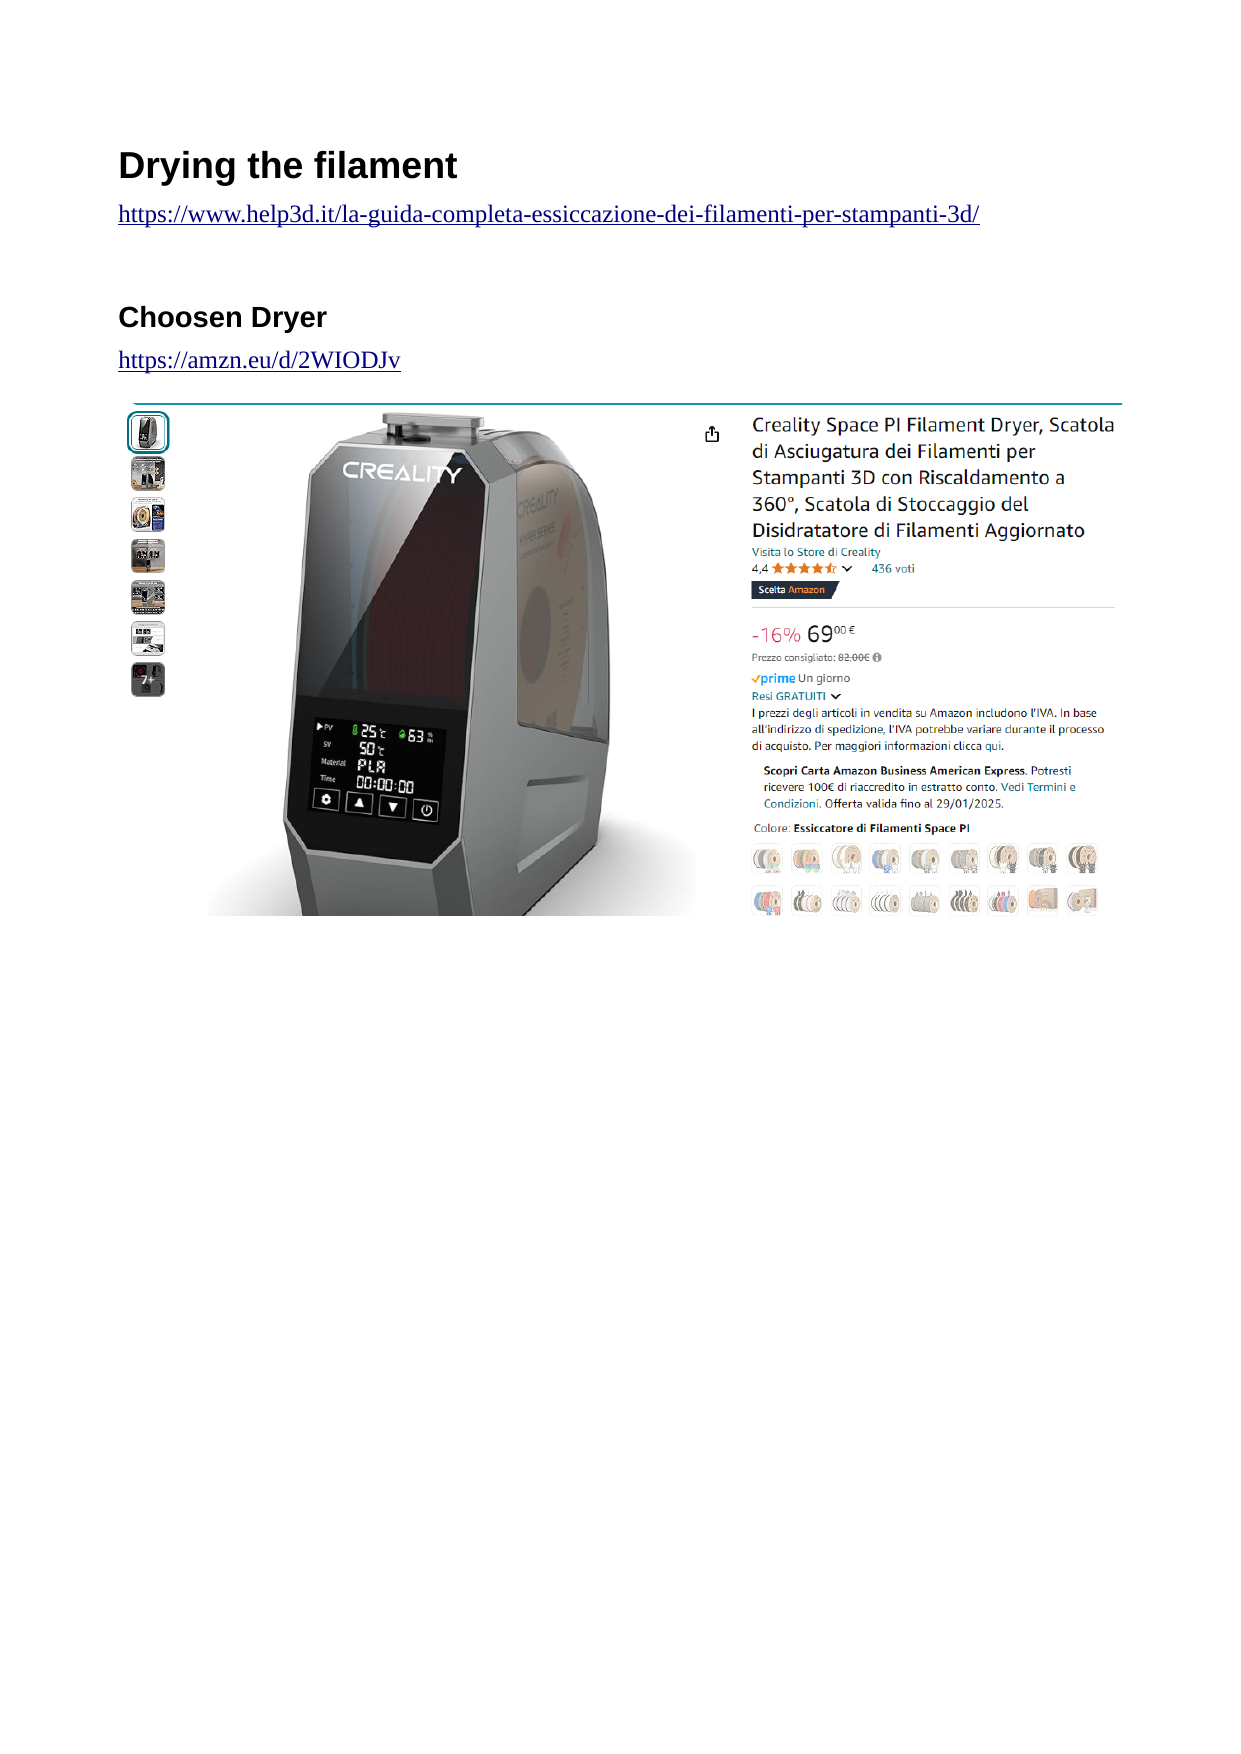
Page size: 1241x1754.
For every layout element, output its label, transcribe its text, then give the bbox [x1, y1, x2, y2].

picture [118, 403, 1123, 916]
subtitle Choosen Dryer [118, 299, 1122, 333]
text https://amzn.eu/d/2WIODJv [118, 346, 1122, 374]
subtitle Drying the filament [118, 143, 1122, 186]
text https://www.help3d.it/la-guida-completa-essiccazione-dei-filamenti-per-stampanti-3d/ [118, 199, 1122, 227]
